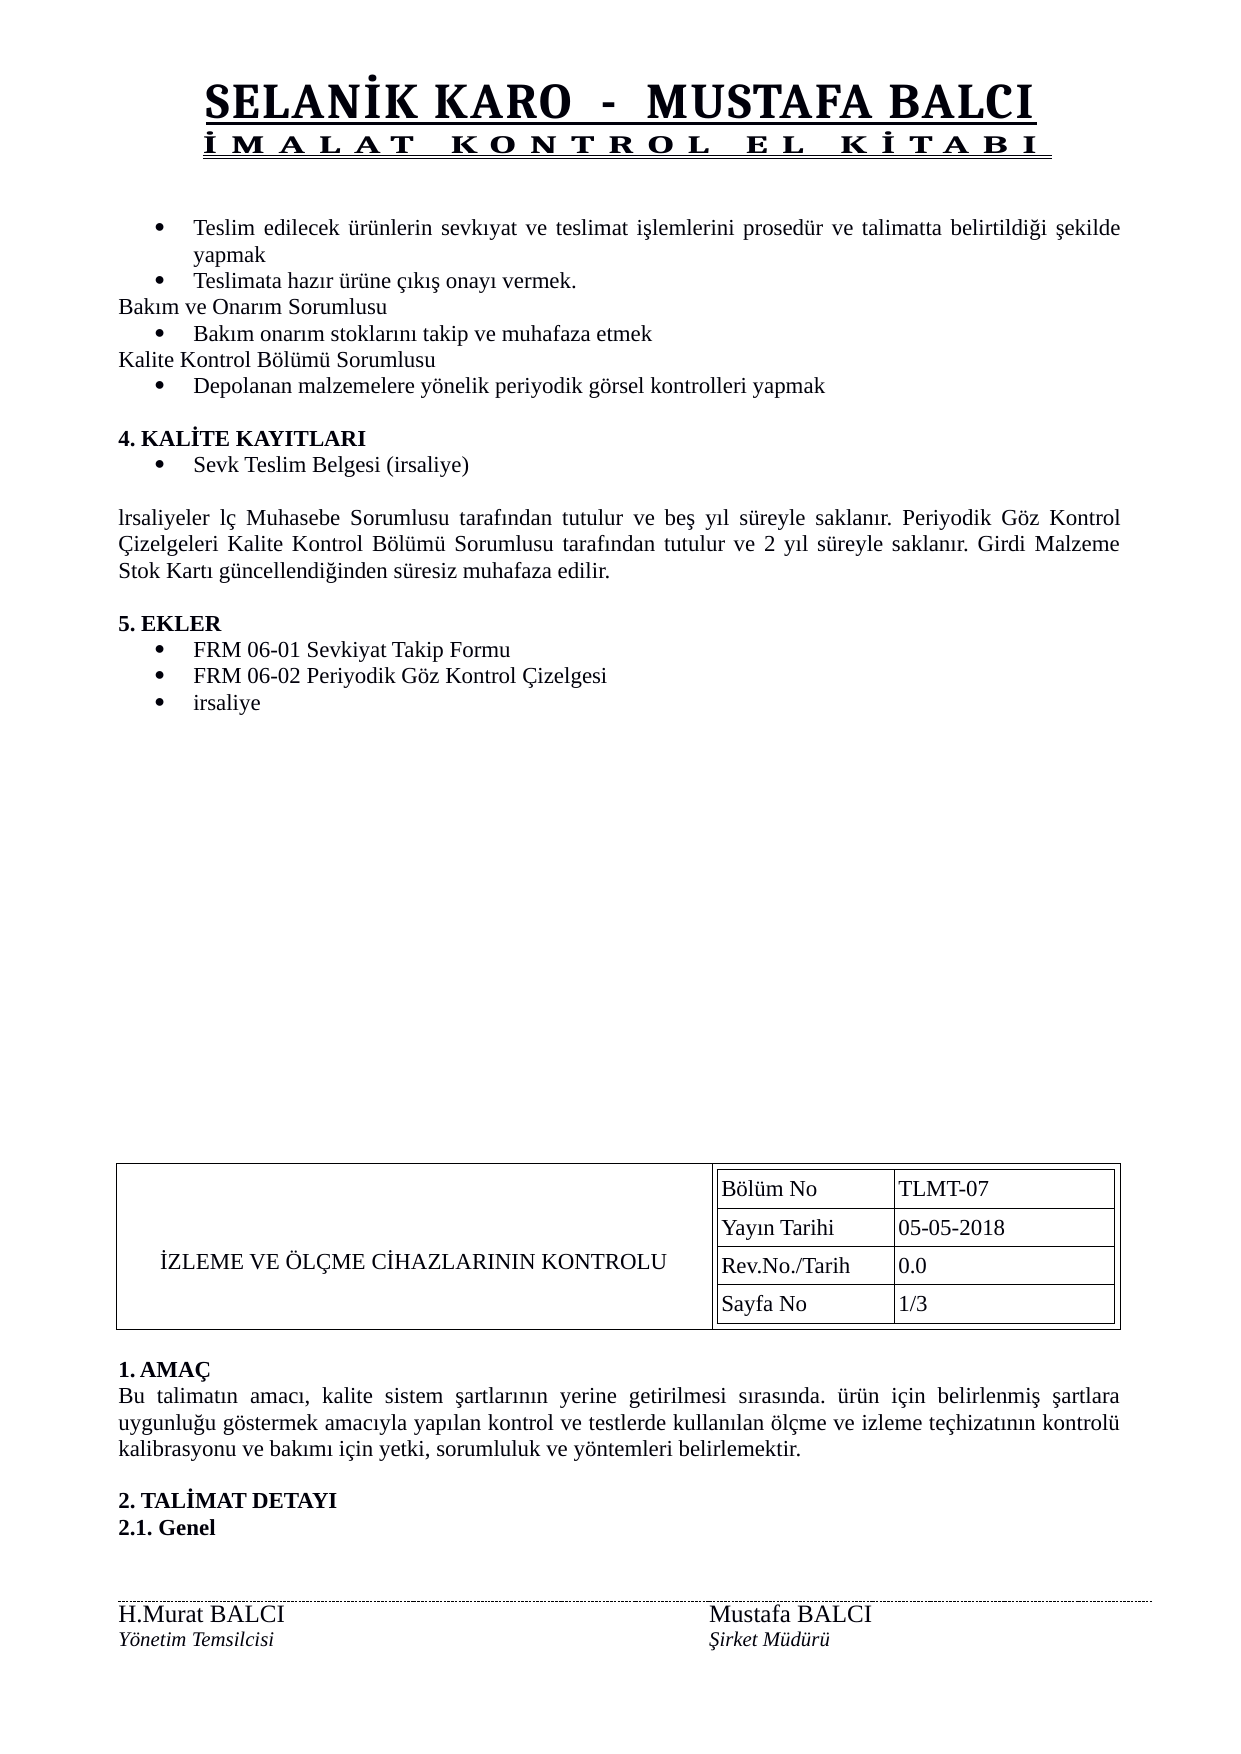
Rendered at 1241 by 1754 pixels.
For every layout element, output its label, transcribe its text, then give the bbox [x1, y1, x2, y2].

text 2. TALİMAT DETAYI [118, 1488, 1122, 1514]
text 4. KALİTE KAYITLARI [118, 425, 1122, 451]
list Teslimata hazır ürüne çıkış onayı vermek. [156, 267, 1122, 293]
list Teslim edilecek ürünlerin sevkıyat ve teslimat işlemlerini prosedür ve talimatta belirtildiği şekilde yapmak [156, 214, 1122, 267]
list Bakım onarım stoklarını takip ve muhafaza etmek [156, 320, 1122, 346]
list Depolanan malzemelere yönelik periyodik görsel kontrolleri yapmak [156, 372, 1122, 399]
list irsaliye [156, 689, 1122, 715]
table_header Bölüm No [718, 1170, 894, 1208]
table_header [713, 1164, 1120, 1329]
list FRM 06-02 Periyodik Göz Kontrol Çizelgesi [156, 662, 1122, 689]
text Kalite Kontrol Bölümü Sorumlusu [118, 346, 1122, 372]
table_cell 1/3 [895, 1285, 1114, 1323]
table_cell Sayfa No [718, 1285, 894, 1323]
table_header İZLEME VE ÖLÇME CİHAZLARININ KONTROLU [117, 1164, 712, 1329]
table_cell 05-05-2018 [895, 1209, 1114, 1246]
list Sevk Teslim Belgesi (irsaliye) [156, 451, 1122, 478]
list FRM 06-01 Sevkiyat Takip Formu [156, 636, 1122, 662]
text 1. AMAÇ [118, 1356, 1122, 1382]
text Bakım ve Onarım Sorumlusu [118, 293, 1122, 320]
table_header TLMT-07 [895, 1170, 1114, 1208]
table_cell Rev.No./Tarih [718, 1247, 894, 1284]
text lrsaliyeler lç Muhasebe Sorumlusu tarafından tutulur ve beş yıl süreyle saklanır. Periyodik Göz Kontrol Çizelgeleri Kalite Kontrol Bölümü Sorumlusu tarafından tutulur ve 2 yıl süreyle saklanır. Girdi Malzeme Stok Kartı güncellendiğinden süresiz muhafaza edilir. [118, 504, 1122, 583]
text 5. EKLER [118, 609, 1122, 636]
text Bu talimatın amacı, kalite sistem şartlarının yerine getirilmesi sırasında. ürün için belirlenmiş şartlara uygunluğu göstermek amacıyla yapılan kontrol ve testlerde kullanılan ölçme ve izleme teçhizatının kontrolü kalibrasyonu ve bakımı için yetki, sorumluluk ve yöntemleri belirlemektir. [118, 1382, 1122, 1461]
table_cell 0.0 [895, 1247, 1114, 1284]
text 2.1. Genel [118, 1514, 1122, 1540]
table_cell Yayın Tarihi [718, 1209, 894, 1246]
